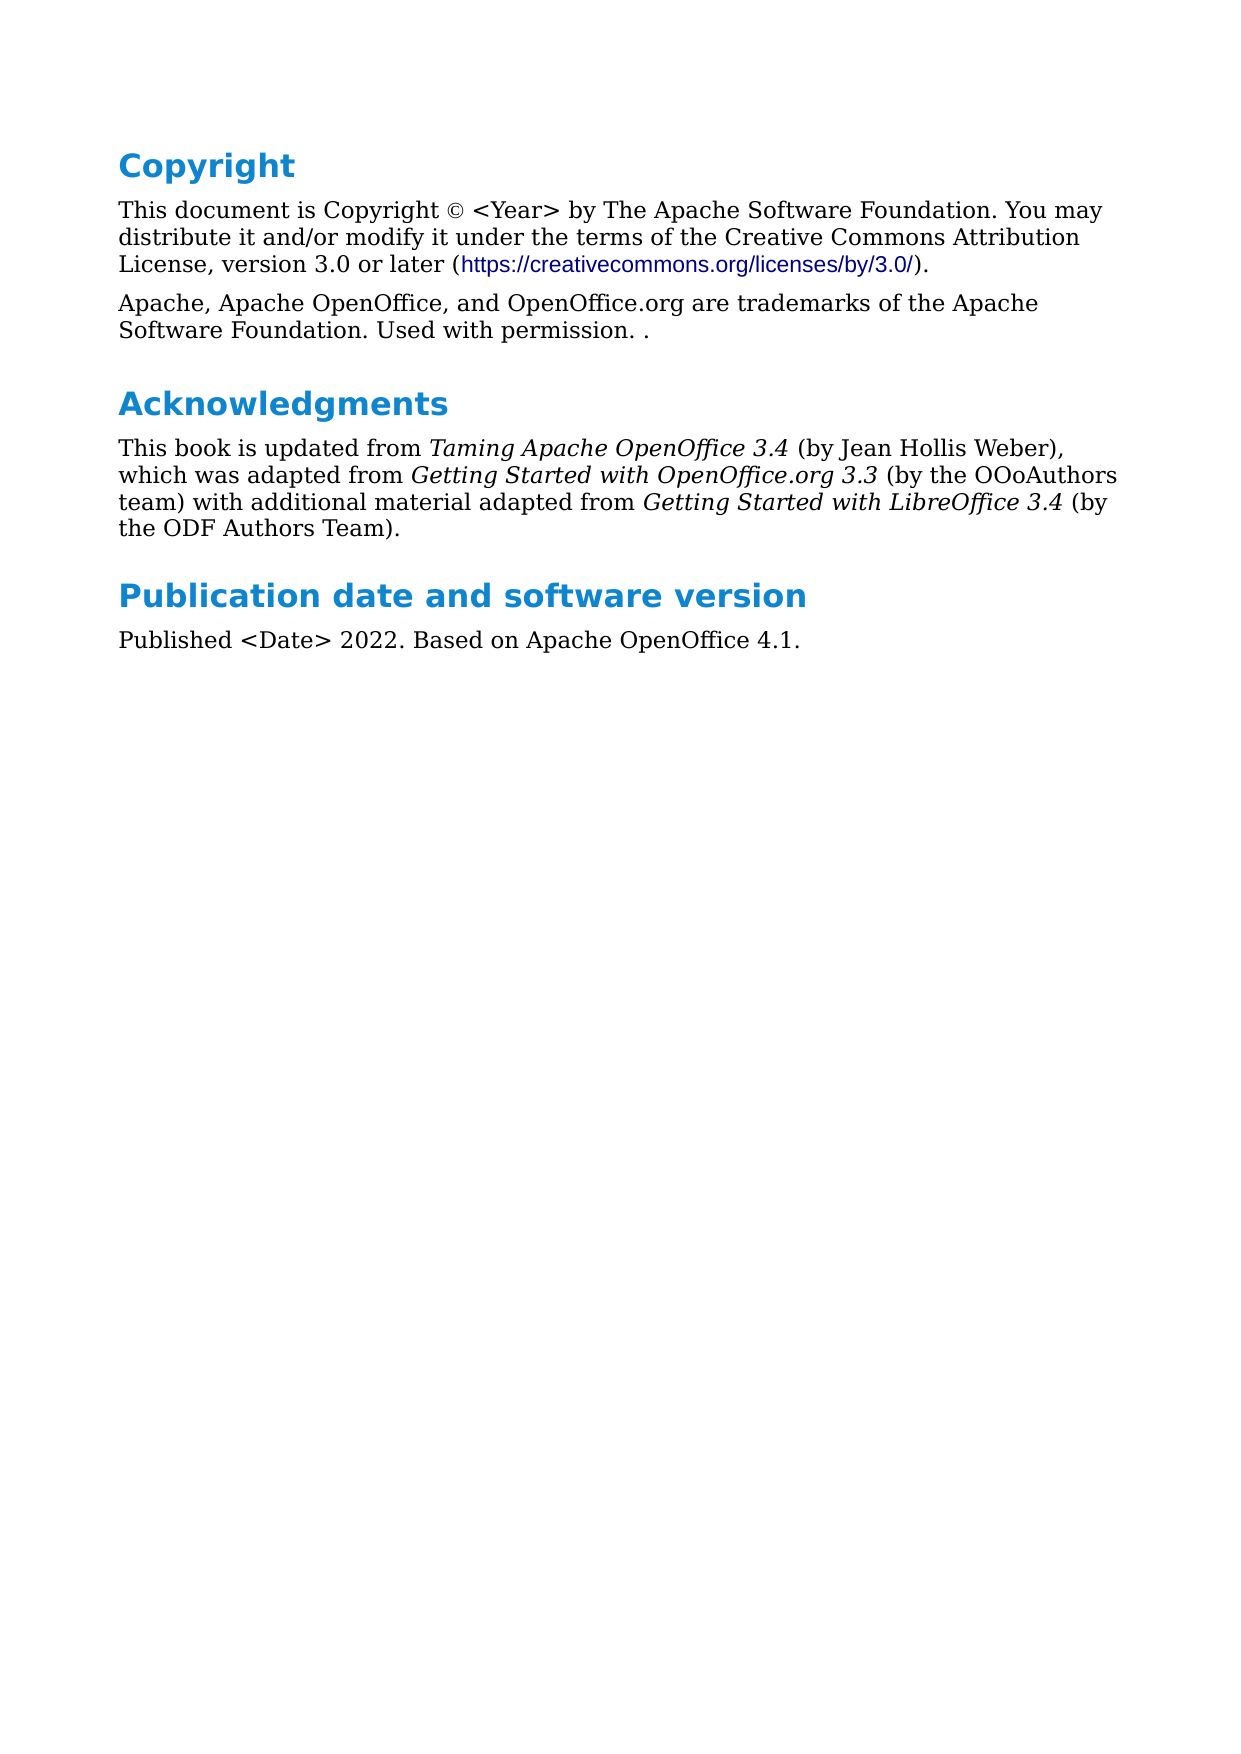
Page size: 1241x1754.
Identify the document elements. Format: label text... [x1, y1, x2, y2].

text Apache, Apache OpenOffice, and OpenOffice.org are trademarks of the Apache Software Foundation. Used with permission. . [118, 290, 1122, 343]
text Acknowledgments [118, 386, 1122, 423]
text Published <Date> 2022. Based on Apache OpenOffice 4.1. [118, 628, 1122, 654]
text This document is Copyright © <Year> by The Apache Software Foundation. You may distribute it and/or modify it under the terms of the Creative Commons Attribution License, version 3.0 or later (https://creativecommons.org/licenses/by/3.0/). [118, 197, 1122, 278]
text Copyright [118, 148, 1122, 185]
list This book is updated from Taming Apache OpenOffice 3.4 (by Jean Hollis Weber), which was adapted from Getting Started with OpenOffice.org 3.3 (by the OOoAuthors team) with additional material adapted from Getting Started with LibreOffice 3.4 (by the ODF Authors Team). [118, 435, 1122, 542]
text Publication date and software version [118, 578, 1122, 615]
